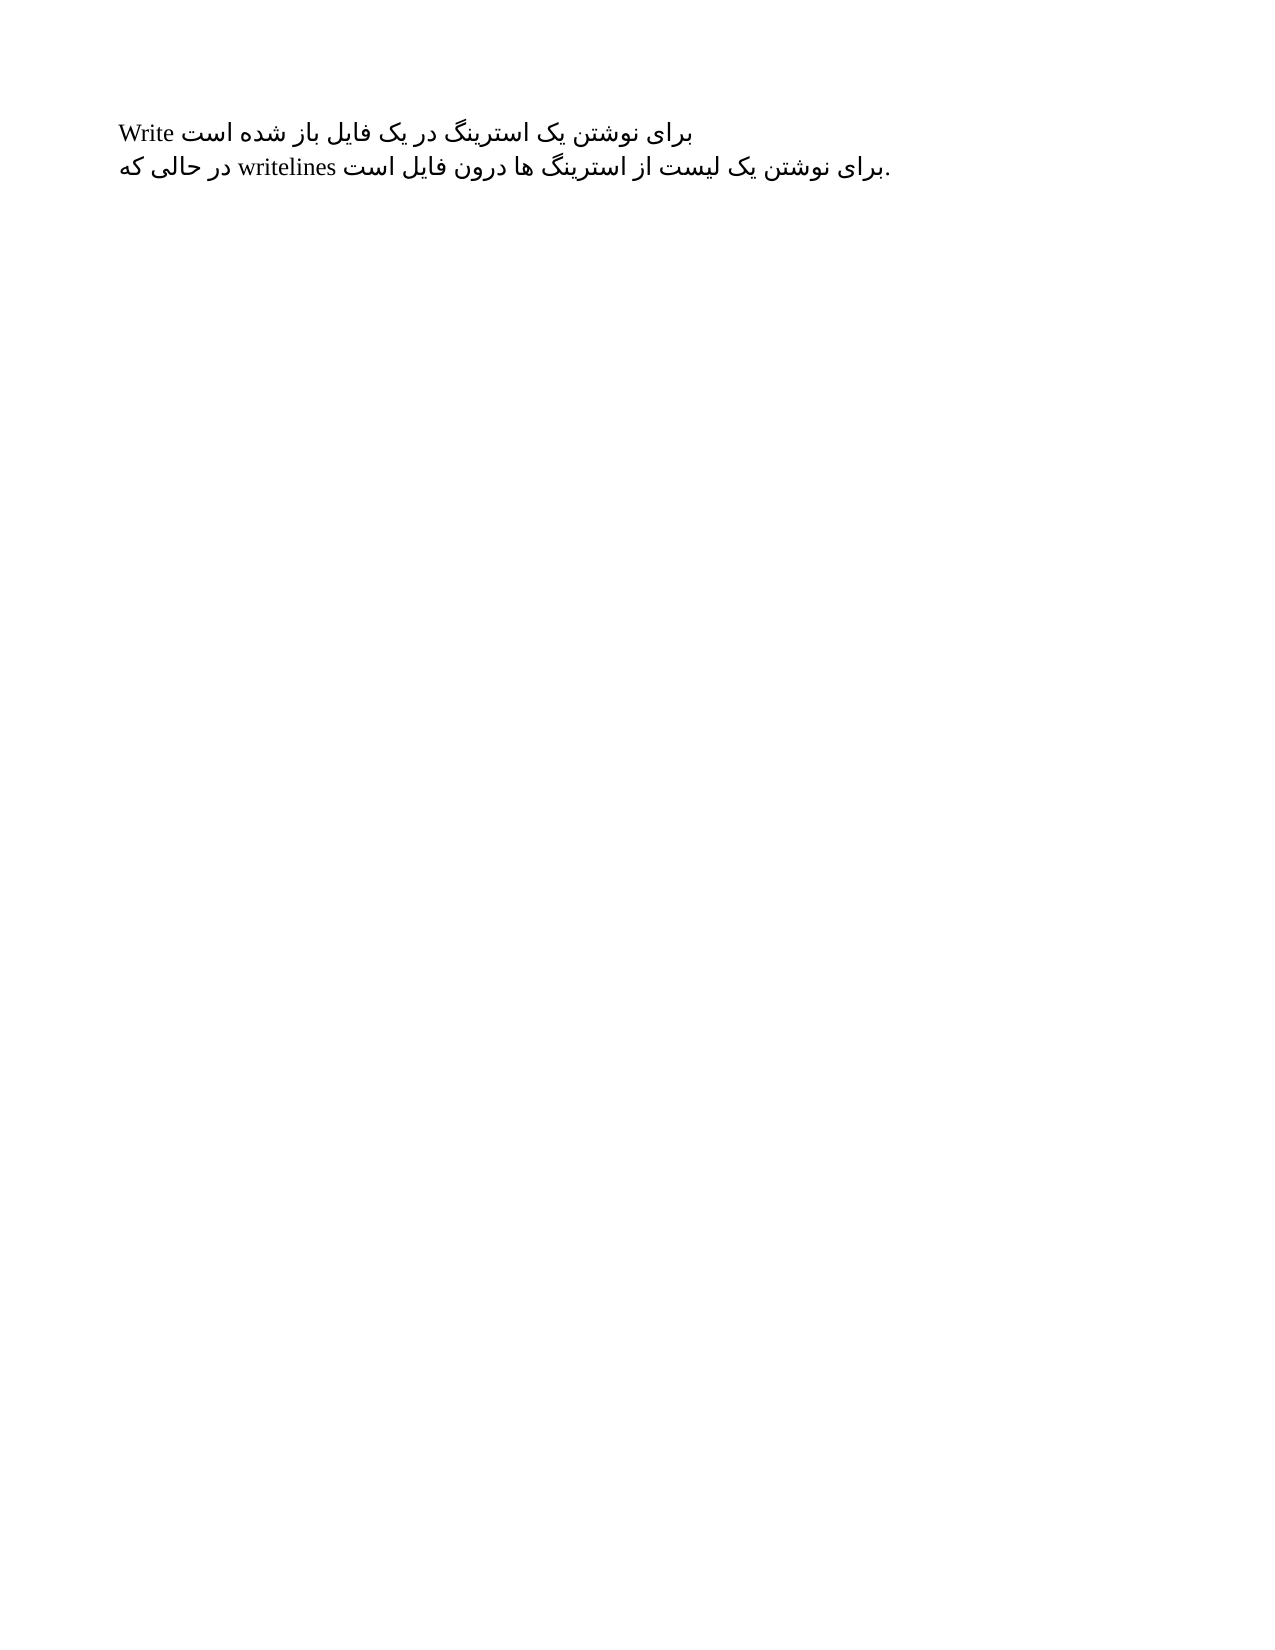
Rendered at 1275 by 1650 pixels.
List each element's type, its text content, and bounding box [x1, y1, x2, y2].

text Write برای نوشتن یک استرینگ در یک فایل باز شده است [118, 118, 1157, 152]
text در حالی که writelines برای نوشتن یک لیست از استرینگ ها درون فایل است. [118, 152, 1157, 185]
